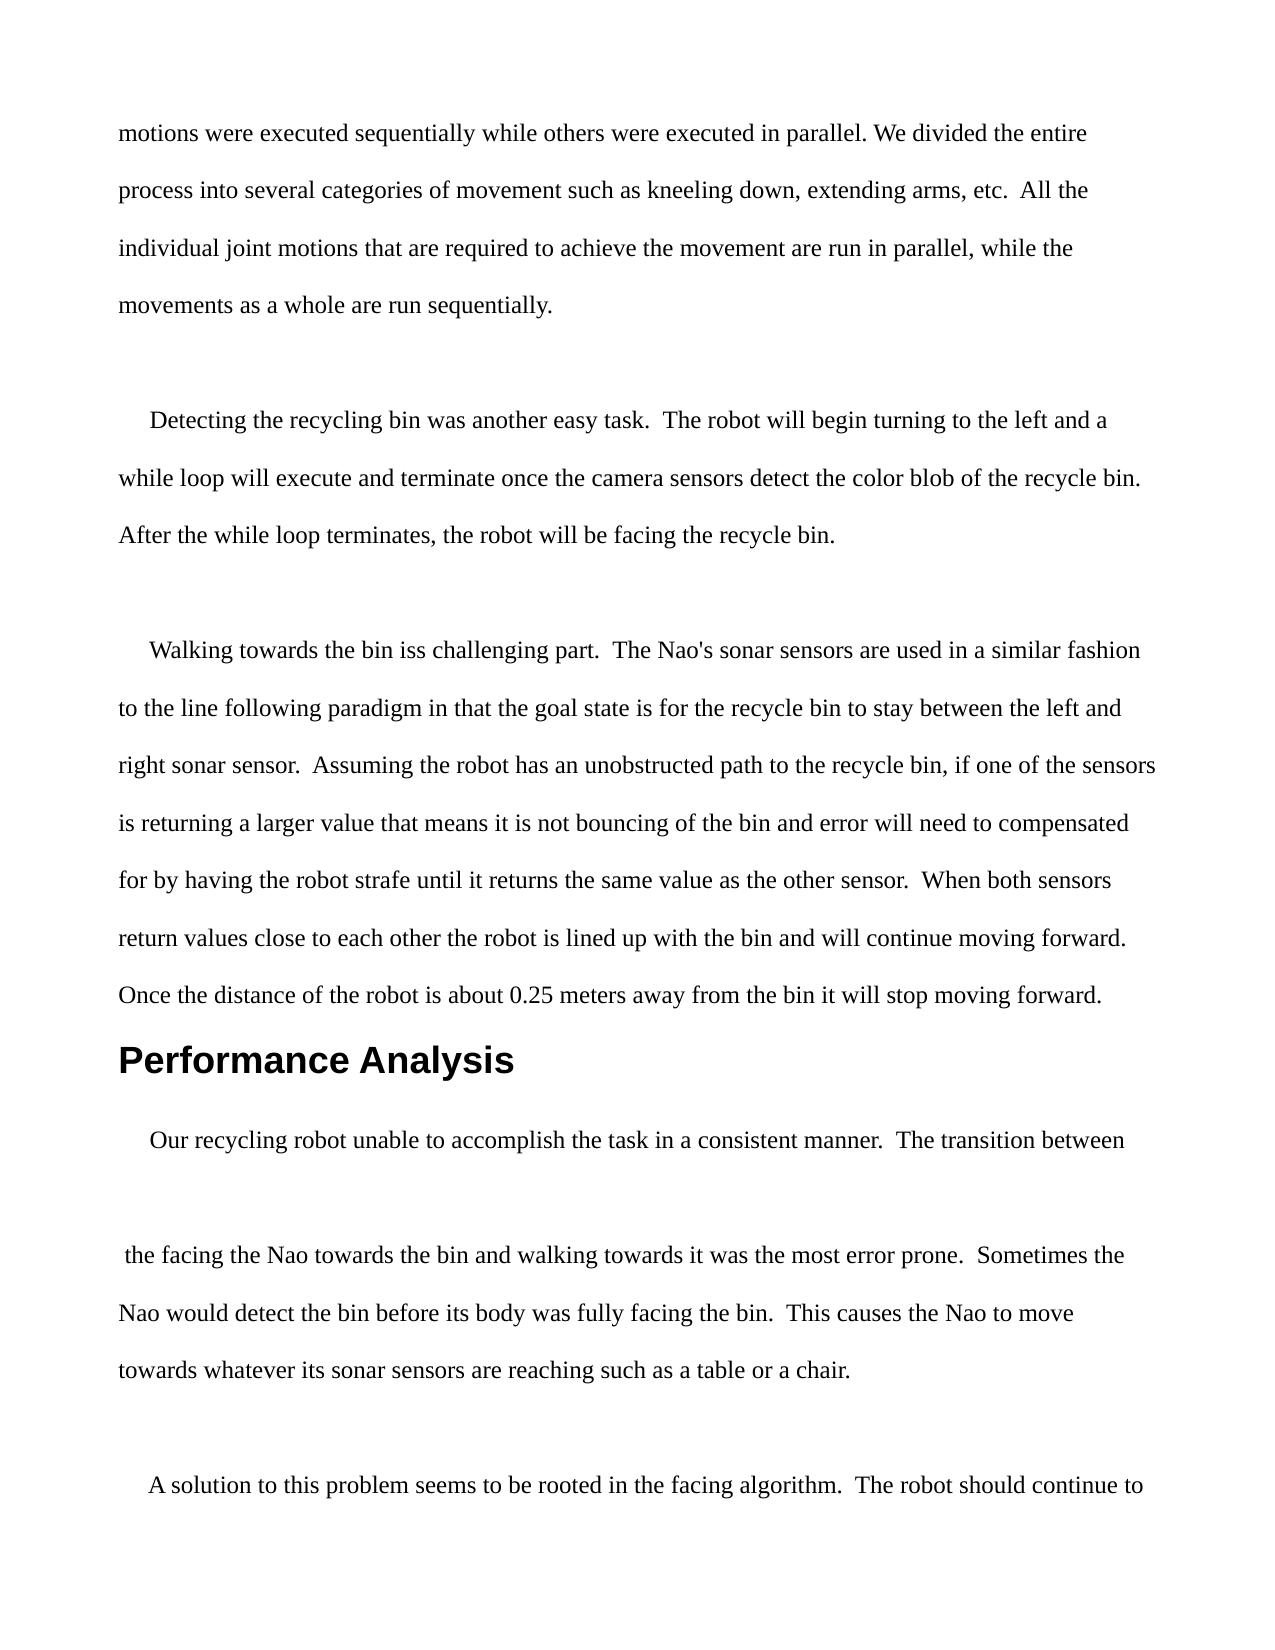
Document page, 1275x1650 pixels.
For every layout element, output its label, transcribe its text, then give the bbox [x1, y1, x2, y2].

text the facing the Nao towards the bin and walking towards it was the most error prone. Sometimes the Nao would detect the bin before its body was fully facing the bin. This causes the Nao to move towards whatever its sonar sensors are reaching such as a table or a chair. [118, 1240, 1157, 1384]
text Walking towards the bin iss challenging part. The Nao's sonar sensors are used in a similar fashion to the line following paradigm in that the goal state is for the recycle bin to stay between the left and right sonar sensor. Assuming the robot has an unobstructed path to the recycle bin, if one of the sensors is returning a larger value that means it is not bouncing of the bin and error will need to compensated for by having the robot strafe until it returns the same value as the other sensor. When both sensors return values close to each other the robot is lined up with the bin and will continue moving forward. Once the distance of the robot is about 0.25 meters away from the bin it will stop moving forward. [118, 636, 1157, 1009]
text Detecting the recycling bin was another easy task. The robot will begin turning to the left and a while loop will execute and terminate once the camera sensors detect the color blob of the recycle bin. After the while loop terminates, the robot will be facing the recycle bin. [118, 406, 1157, 549]
text motions were executed sequentially while others were executed in parallel. We divided the entire process into several categories of movement such as kneeling down, extending arms, etc. All the individual joint motions that are required to achieve the movement are run in parallel, while the movements as a whole are run sequentially. [118, 118, 1157, 319]
subtitle Performance Analysis [118, 1038, 1157, 1082]
text A solution to this problem seems to be rooted in the facing algorithm. The robot should continue to [118, 1470, 1157, 1499]
text Our recycling robot unable to accomplish the task in a consistent manner. The transition between [118, 1125, 1157, 1154]
